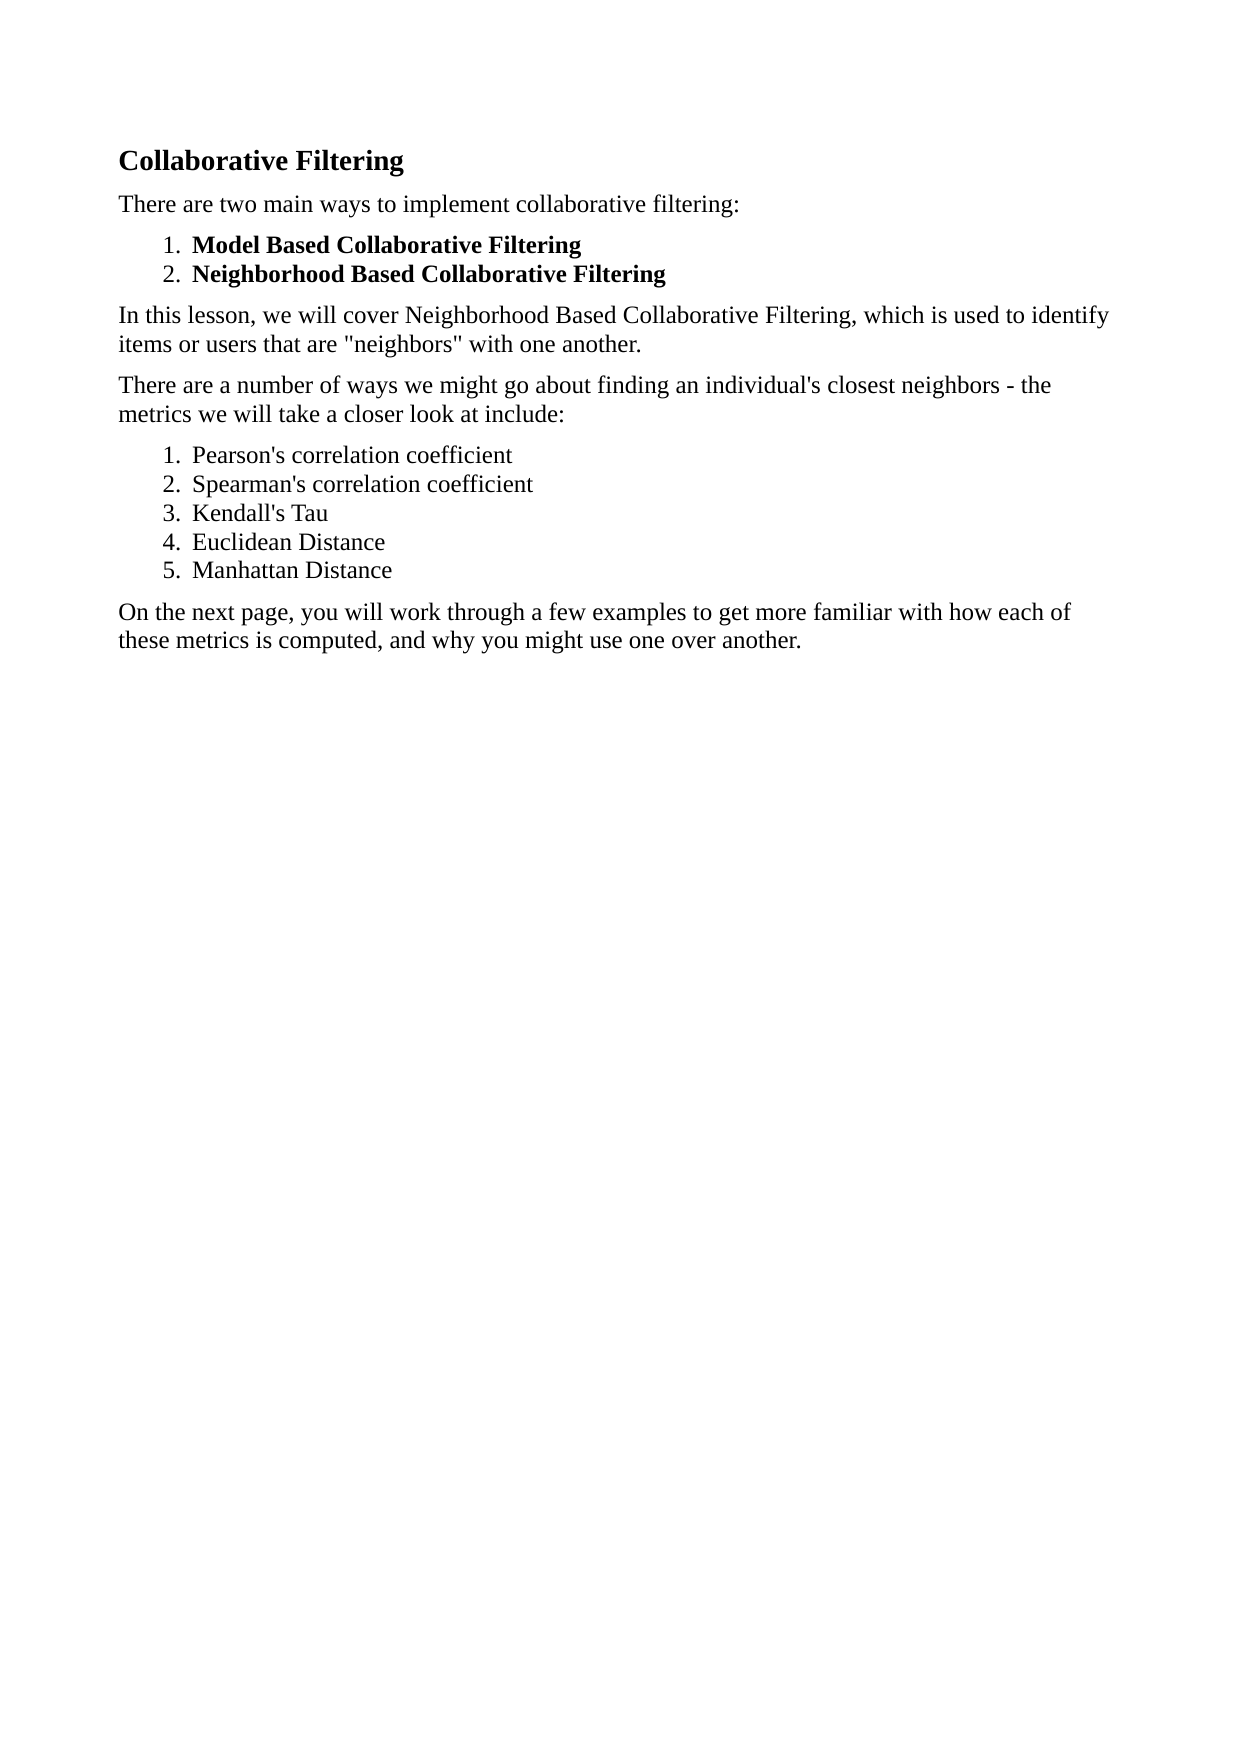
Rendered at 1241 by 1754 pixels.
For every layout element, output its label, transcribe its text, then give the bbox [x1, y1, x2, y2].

text On the next page, you will work through a few examples to get more familiar with how each of these metrics is computed, and why you might use one over another. [118, 597, 1122, 654]
text There are a number of ways we might go about finding an individual's closest neighbors - the metrics we will take a closer look at include: [118, 370, 1122, 428]
list Pearson's correlation coefficient [162, 440, 1122, 469]
list Model Based Collaborative Filtering [162, 230, 1122, 259]
subtitle Collaborative Filtering [118, 143, 1122, 177]
list Neighborhood Based Collaborative Filtering [162, 259, 1122, 288]
list Kendall's Tau [162, 498, 1122, 527]
list Manhattan Distance [162, 555, 1122, 584]
list Euclidean Distance [162, 527, 1122, 555]
list Spearman's correlation coefficient [162, 469, 1122, 498]
text There are two main ways to implement collaborative filtering: [118, 189, 1122, 218]
text In this lesson, we will cover Neighborhood Based Collaborative Filtering, which is used to identify items or users that are "neighbors" with one another. [118, 300, 1122, 358]
